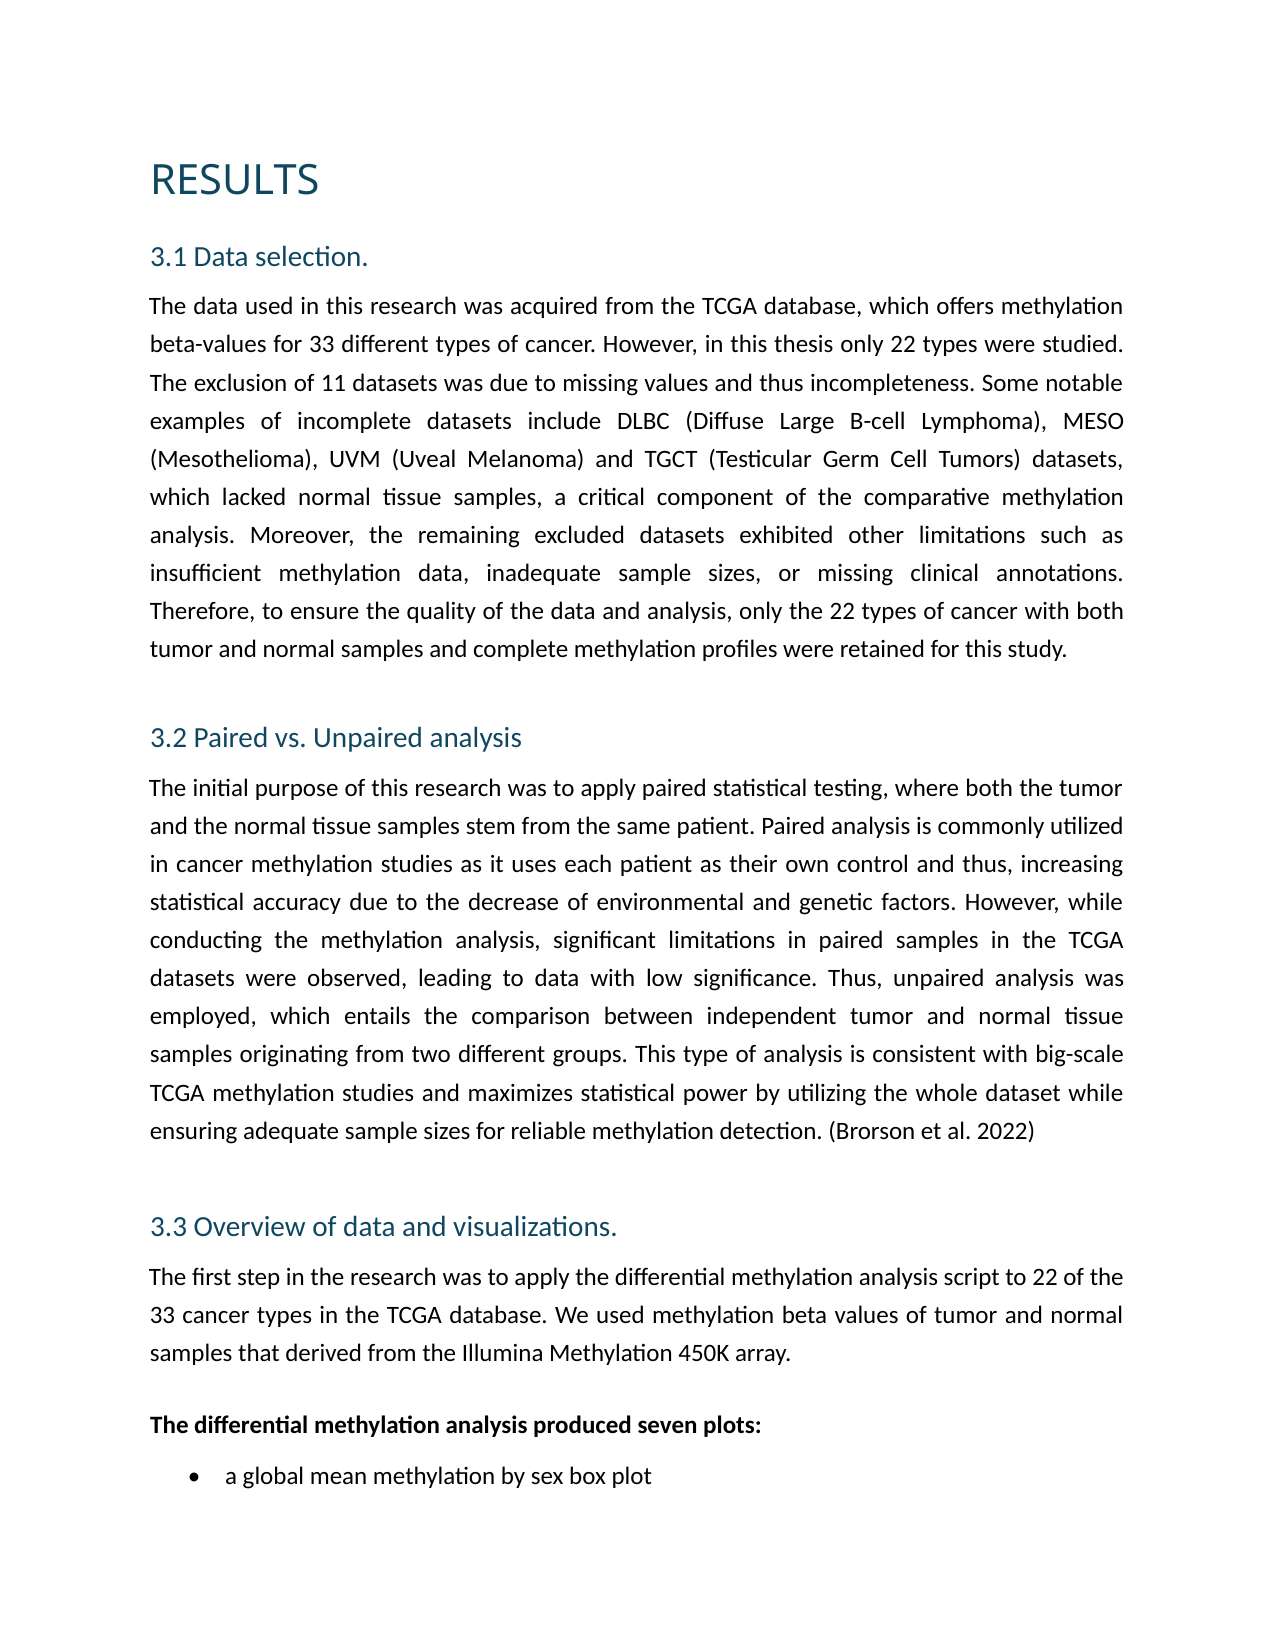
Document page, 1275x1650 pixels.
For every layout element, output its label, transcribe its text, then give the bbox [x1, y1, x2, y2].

text The first step in the research was to apply the differential methylation analysis script to 22 of the 33 cancer types in the TCGA database. We used methylation beta values of tumor and normal samples that derived from the Illumina Methylation 450K array. [148, 1261, 1125, 1368]
text The data used in this research was acquired from the TCGA database, which offers methylation beta-values for 33 different types of cancer. However, in this thesis only 22 types were studied. The exclusion of 11 datasets was due to missing values and thus incompleteness. Some notable examples of incomplete datasets include DLBC (Diffuse Large B-cell Lymphoma), MESO (Mesothelioma), UVM (Uveal Melanoma) and TGCT (Testicular Germ Cell Tumors) datasets, which lacked normal tissue samples, a critical component of the comparative methylation analysis. Moreover, the remaining excluded datasets exhibited other limitations such as insufficient methylation data, inadequate sample sizes, or missing clinical annotations. Therefore, to ensure the quality of the data and analysis, only the 22 types of cancer with both tumor and normal samples and complete methylation profiles were retained for this study. [148, 290, 1125, 664]
subtitle 3.2 Paired vs. Unpaired analysis [150, 719, 1125, 754]
list a global mean methylation by sex box plot [151, 1461, 1125, 1491]
subtitle 3.1 Data selection. [150, 238, 1125, 273]
text The initial purpose of this research was to apply paired statistical testing, where both the tumor and the normal tissue samples stem from the same patient. Paired analysis is commonly utilized in cancer methylation studies as it uses each patient as their own control and thus, increasing statistical accuracy due to the decrease of environmental and genetic factors. However, while conducting the methylation analysis, significant limitations in paired samples in the TCGA datasets were observed, leading to data with low significance. Thus, unpaired analysis was employed, which entails the comparison between independent tumor and normal tissue samples originating from two different groups. This type of analysis is consistent with big-scale TCGA methylation studies and maximizes statistical power by utilizing the whole dataset while ensuring adequate sample sizes for reliable methylation detection. (Brorson et al. 2022) [148, 772, 1125, 1145]
subtitle 3.3 Overview of data and visualizations. [150, 1208, 1125, 1244]
text The differential methylation analysis produced seven plots: [150, 1409, 1125, 1440]
subtitle RESULTS [150, 150, 1125, 207]
